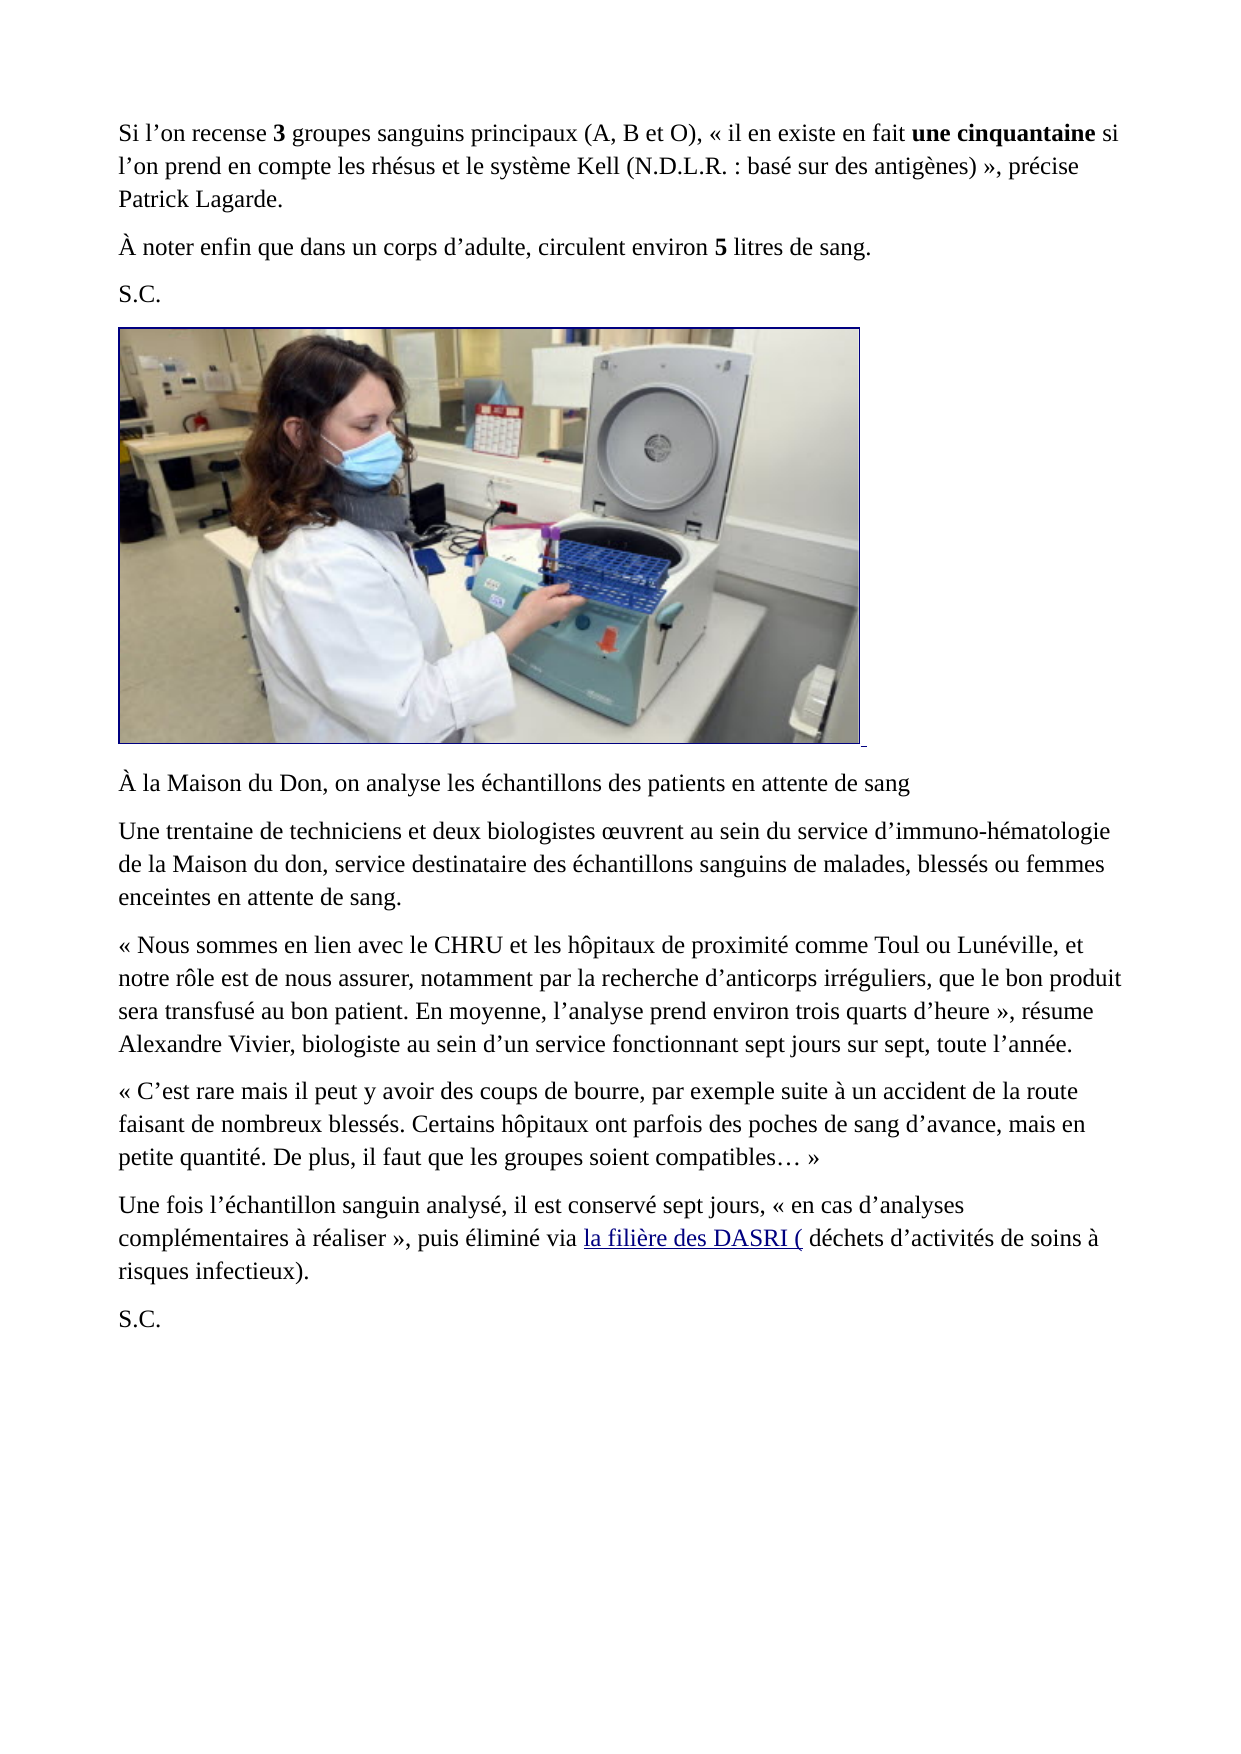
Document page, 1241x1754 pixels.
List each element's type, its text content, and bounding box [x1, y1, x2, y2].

text À la Maison du Don, on analyse les échantillons des patients en attente de sang [118, 768, 1122, 797]
text S.C. [118, 279, 1122, 308]
text « Nous sommes en lien avec le CHRU et les hôpitaux de proximité comme Toul ou Lunéville, et notre rôle est de nous assurer, notamment par la recherche d’anticorps irréguliers, que le bon produit sera transfusé au bon patient. En moyenne, l’analyse prend environ trois quarts d’heure », résume Alexandre Vivier, biologiste au sein d’un service fonctionnant sept jours sur sept, toute l’année. [118, 930, 1122, 1057]
text Si l’on recense 3 groupes sanguins principaux (A, B et O), « il en existe en fait une cinquantaine si l’on prend en compte les rhésus et le système Kell (N.D.L.R. : basé sur des antigènes) », précise Patrick Lagarde. [118, 118, 1122, 213]
picture [120, 329, 859, 743]
text Une fois l’échantillon sanguin analysé, il est conservé sept jours, « en cas d’analyses complémentaires à réaliser », puis éliminé via la filière des DASRI ( déchets d’activités de soins à risques infectieux). [118, 1190, 1122, 1285]
text S.C. [118, 1304, 1122, 1332]
text « C’est rare mais il peut y avoir des coups de bourre, par exemple suite à un accident de la route faisant de nombreux blessés. Certains hôpitaux ont parfois des poches de sang d’avance, mais en petite quantité. De plus, il faut que les groupes soient compatibles… » [118, 1076, 1122, 1171]
text Une trentaine de techniciens et deux biologistes œuvrent au sein du service d’immuno-hématologie de la Maison du don, service destinataire des échantillons sanguins de malades, blessés ou femmes enceintes en attente de sang. [118, 816, 1122, 911]
text À noter enfin que dans un corps d’adulte, circulent environ 5 litres de sang. [118, 232, 1122, 261]
